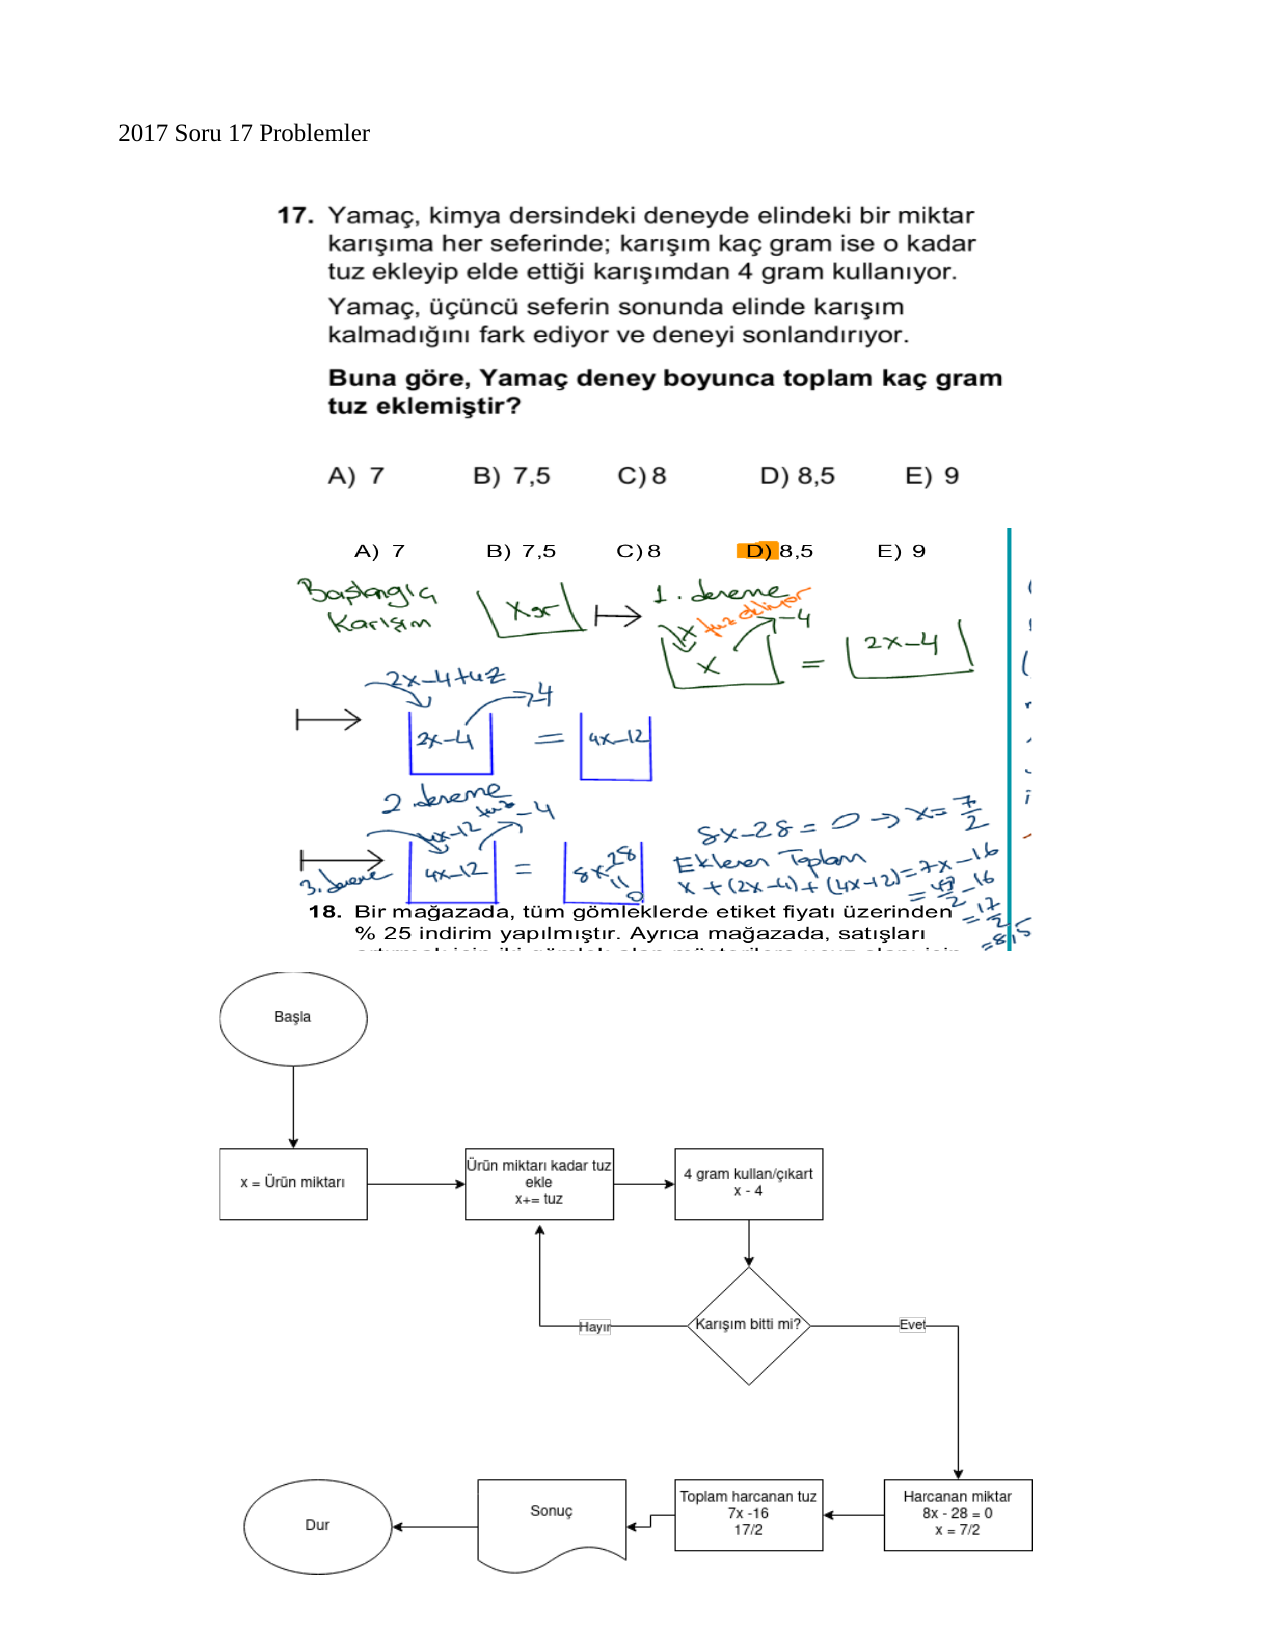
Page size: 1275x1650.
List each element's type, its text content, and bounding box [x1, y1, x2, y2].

picture [222, 160, 1034, 515]
picture [223, 528, 1032, 951]
picture [219, 972, 1033, 1575]
text 2017 Soru 17 Problemler [118, 118, 1157, 147]
